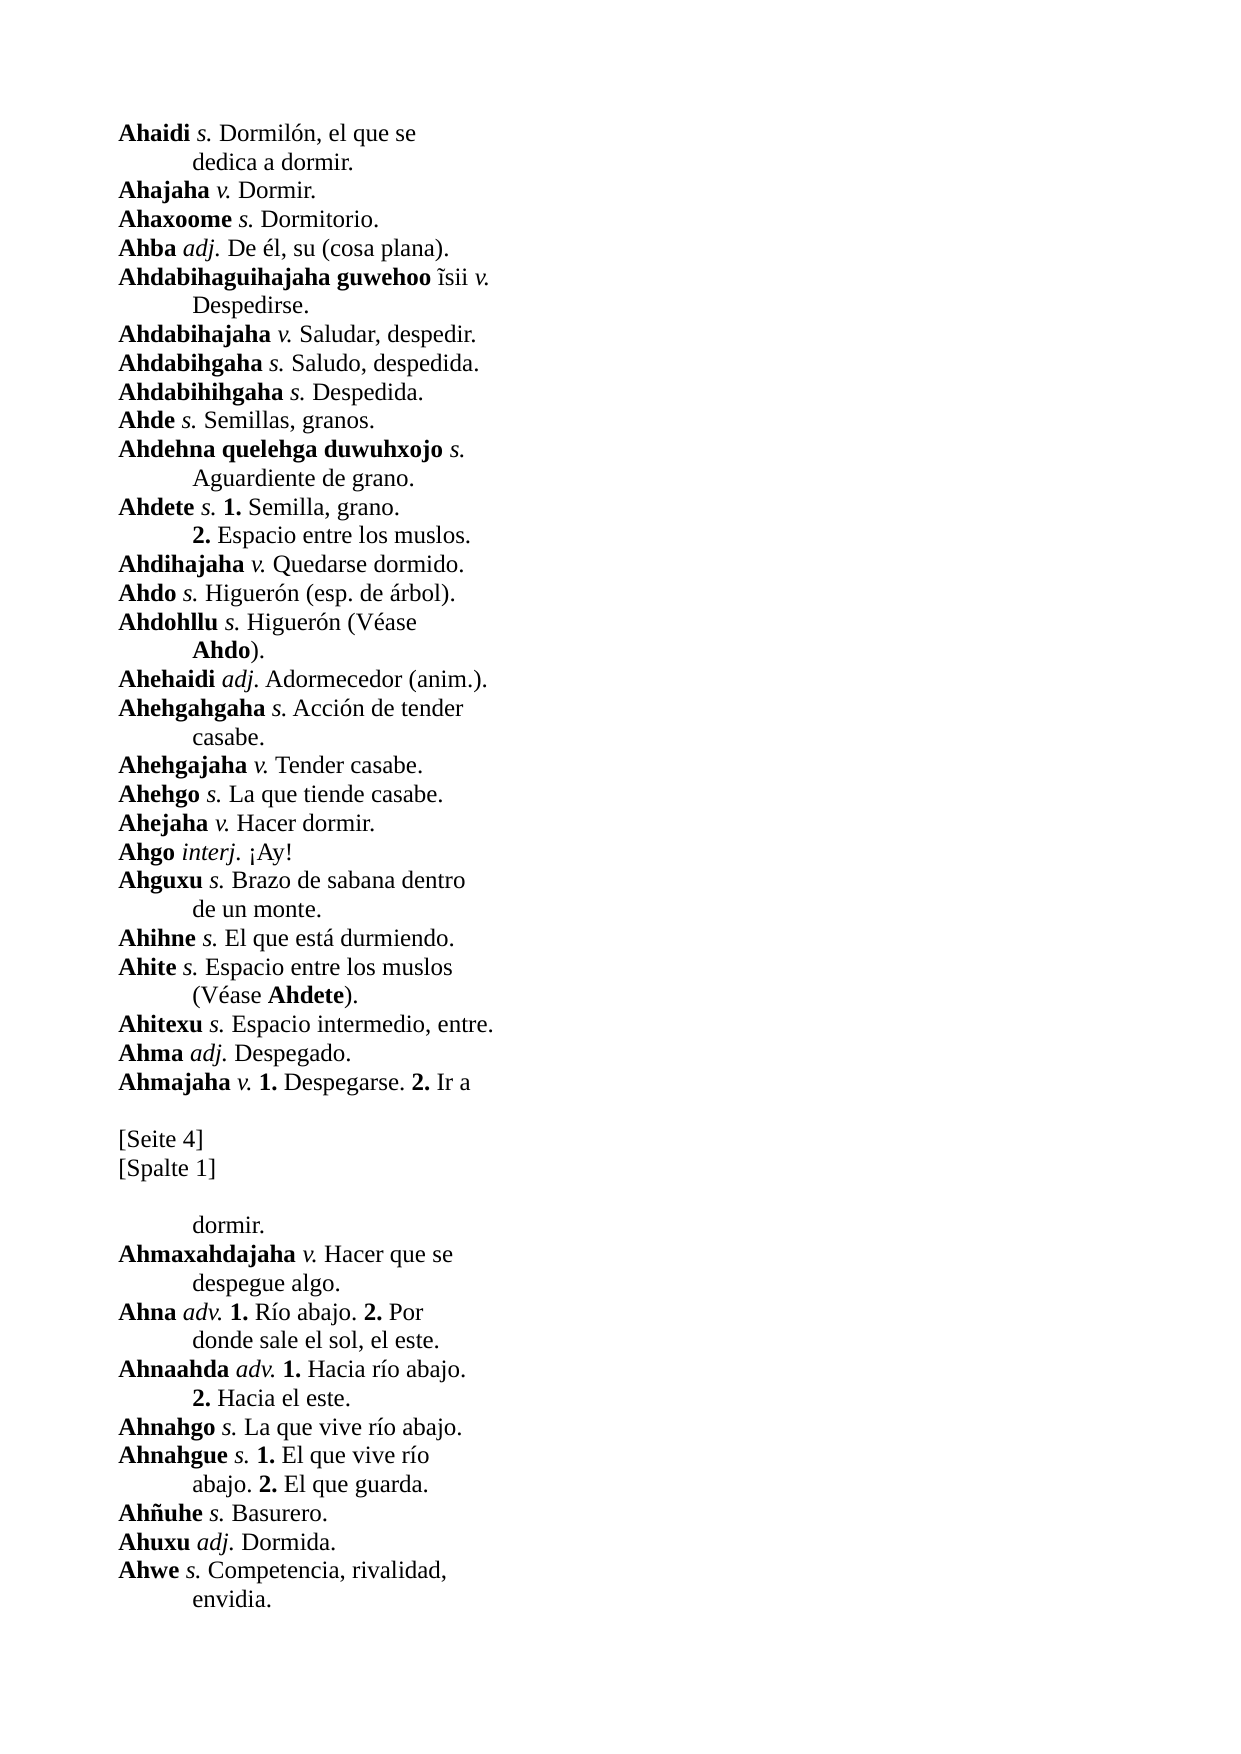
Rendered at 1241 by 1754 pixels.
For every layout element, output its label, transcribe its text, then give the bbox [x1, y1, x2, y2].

text Ahnahgue s. 1. El que vive río [118, 1441, 1122, 1469]
text Despedirse. [118, 291, 1122, 319]
text Ahba adj. De él, su (cosa plana). [118, 233, 1122, 262]
text Ahnahgo s. La que vive río abajo. [118, 1412, 1122, 1441]
text (Véase Ahdete). [118, 981, 1122, 1009]
text [Seite 4] [118, 1124, 1122, 1153]
text de un monte. [118, 894, 1122, 923]
text Ahnaahda adv. 1. Hacia río abajo. [118, 1354, 1122, 1383]
text Ahmajaha v. 1. Despegarse. 2. Ir a [118, 1067, 1122, 1096]
text Ahmaxahdajaha v. Hacer que se [118, 1239, 1122, 1268]
text Ahejaha v. Hacer dormir. [118, 808, 1122, 837]
text despegue algo. [118, 1268, 1122, 1297]
text Ahgo interj. ¡Ay! [118, 837, 1122, 866]
text Ahehgo s. La que tiende casabe. [118, 779, 1122, 808]
text Ahdehna quelehga duwuhxojo s. [118, 434, 1122, 463]
text Ahdabihihgaha s. Despedida. [118, 377, 1122, 406]
text Ahdo). [118, 636, 1122, 664]
text envidia. [118, 1584, 1122, 1613]
text Ahaxoome s. Dormitorio. [118, 204, 1122, 233]
text Ahuxu adj. Dormida. [118, 1527, 1122, 1556]
text Ahwe s. Competencia, rivalidad, [118, 1556, 1122, 1584]
text Ahitexu s. Espacio intermedio, entre. [118, 1009, 1122, 1038]
text Ahguxu s. Brazo de sabana dentro [118, 866, 1122, 894]
text Ahaidi s. Dormilón, el que se [118, 118, 1122, 147]
text Ahma adj. Despegado. [118, 1038, 1122, 1067]
text 2. Espacio entre los muslos. [118, 521, 1122, 549]
text casabe. [118, 722, 1122, 751]
text dormir. [118, 1211, 1122, 1239]
text Ahdihajaha v. Quedarse dormido. [118, 549, 1122, 578]
text Ahdo s. Higuerón (esp. de árbol). [118, 578, 1122, 607]
text Ahdabihajaha v. Saludar, despedir. [118, 319, 1122, 348]
text Ahite s. Espacio entre los muslos [118, 952, 1122, 981]
text Ahehgajaha v. Tender casabe. [118, 751, 1122, 779]
text dedica a dormir. [118, 147, 1122, 176]
text Ahajaha v. Dormir. [118, 176, 1122, 204]
text abajo. 2. El que guarda. [118, 1469, 1122, 1498]
text Ahdabihgaha s. Saludo, despedida. [118, 348, 1122, 377]
text Ahihne s. El que está durmiendo. [118, 923, 1122, 952]
text Ahde s. Semillas, granos. [118, 406, 1122, 434]
text Ahdete s. 1. Semilla, grano. [118, 492, 1122, 521]
text [Spalte 1] [118, 1153, 1122, 1182]
text Ahdabihaguihajaha guwehoo ĩsii v. [118, 262, 1122, 291]
text Ahehaidi adj. Adormecedor (anim.). [118, 664, 1122, 693]
text Ahdohllu s. Higuerón (Véase [118, 607, 1122, 636]
text Ahñuhe s. Basurero. [118, 1498, 1122, 1527]
text donde sale el sol, el este. [118, 1326, 1122, 1354]
text 2. Hacia el este. [118, 1383, 1122, 1412]
text Ahehgahgaha s. Acción de tender [118, 693, 1122, 722]
text Aguardiente de grano. [118, 463, 1122, 492]
text Ahna adv. 1. Río abajo. 2. Por [118, 1297, 1122, 1326]
